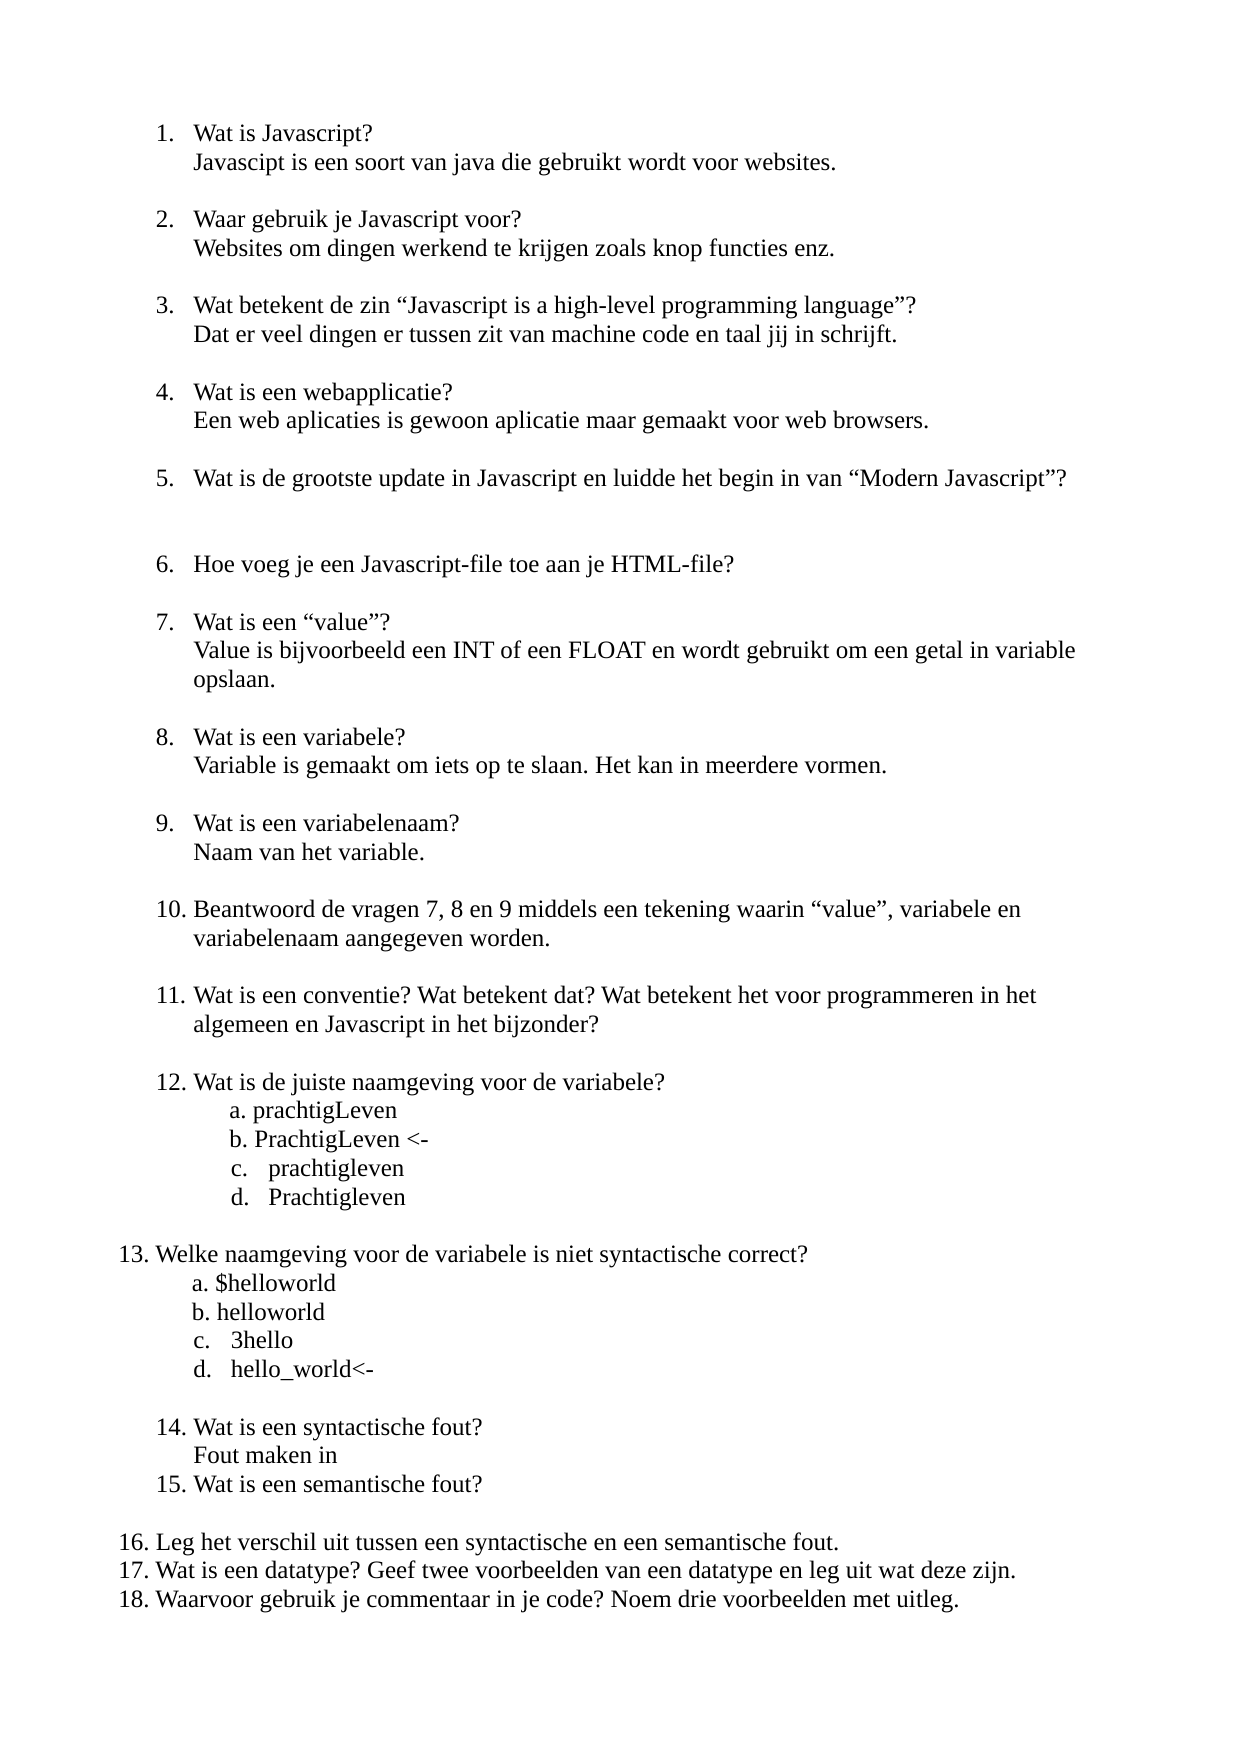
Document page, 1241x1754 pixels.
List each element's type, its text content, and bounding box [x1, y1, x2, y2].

list Wat betekent de zin “Javascript is a high-level programming language”? [156, 291, 1122, 319]
text b. helloworld [118, 1297, 1122, 1326]
list Wat is een variabele? [156, 722, 1122, 751]
list Wat is een conventie? Wat betekent dat? Wat betekent het voor programmeren in het algemeen en Javascript in het bijzonder? [156, 981, 1122, 1038]
text b. PrachtigLeven <- [118, 1124, 1122, 1153]
text 16. Leg het verschil uit tussen een syntactische en een semantische fout. [118, 1527, 1122, 1556]
list Wat is een variabelenaam? [156, 808, 1122, 837]
list Variable is gemaakt om iets op te slaan. Het kan in meerdere vormen. [156, 751, 1122, 779]
list 3hello [193, 1326, 1122, 1354]
list Fout maken in [156, 1441, 1122, 1469]
text 18. Waarvoor gebruik je commentaar in je code? Noem drie voorbeelden met uitleg. [118, 1584, 1122, 1613]
list Wat is een “value”? [156, 607, 1122, 636]
list Wat is een webapplicatie? [156, 377, 1122, 406]
list Wat is een semantische fout? [156, 1469, 1122, 1498]
list Wat is de juiste naamgeving voor de variabele? [156, 1067, 1122, 1096]
list Een web aplicaties is gewoon aplicatie maar gemaakt voor web browsers. [156, 406, 1122, 434]
list Wat is de grootste update in Javascript en luidde het begin in van “Modern Javascript”? [156, 463, 1122, 492]
text a. $helloworld [118, 1268, 1122, 1297]
text 13. Welke naamgeving voor de variabele is niet syntactische correct? [118, 1239, 1122, 1268]
list Prachtigleven [231, 1182, 1122, 1211]
list Beantwoord de vragen 7, 8 en 9 middels een tekening waarin “value”, variabele en variabelenaam aangegeven worden. [156, 894, 1122, 952]
list Naam van het variable. [156, 837, 1122, 866]
list Wat is een syntactische fout? [156, 1412, 1122, 1441]
list hello_world<- [193, 1354, 1122, 1383]
list Dat er veel dingen er tussen zit van machine code en taal jij in schrijft. [156, 319, 1122, 348]
list Wat is Javascript? [156, 118, 1122, 147]
list Waar gebruik je Javascript voor? [156, 204, 1122, 233]
text 17. Wat is een datatype? Geef twee voorbeelden van een datatype en leg uit wat deze zijn. [118, 1556, 1122, 1584]
list Hoe voeg je een Javascript-file toe aan je HTML-file? [156, 549, 1122, 578]
list prachtigleven [231, 1153, 1122, 1182]
list Javascipt is een soort van java die gebruikt wordt voor websites. [156, 147, 1122, 176]
list Value is bijvoorbeeld een INT of een FLOAT en wordt gebruikt om een getal in variable opslaan. [156, 636, 1122, 693]
list Websites om dingen werkend te krijgen zoals knop functies enz. [156, 233, 1122, 262]
text a. prachtigLeven [118, 1096, 1122, 1124]
